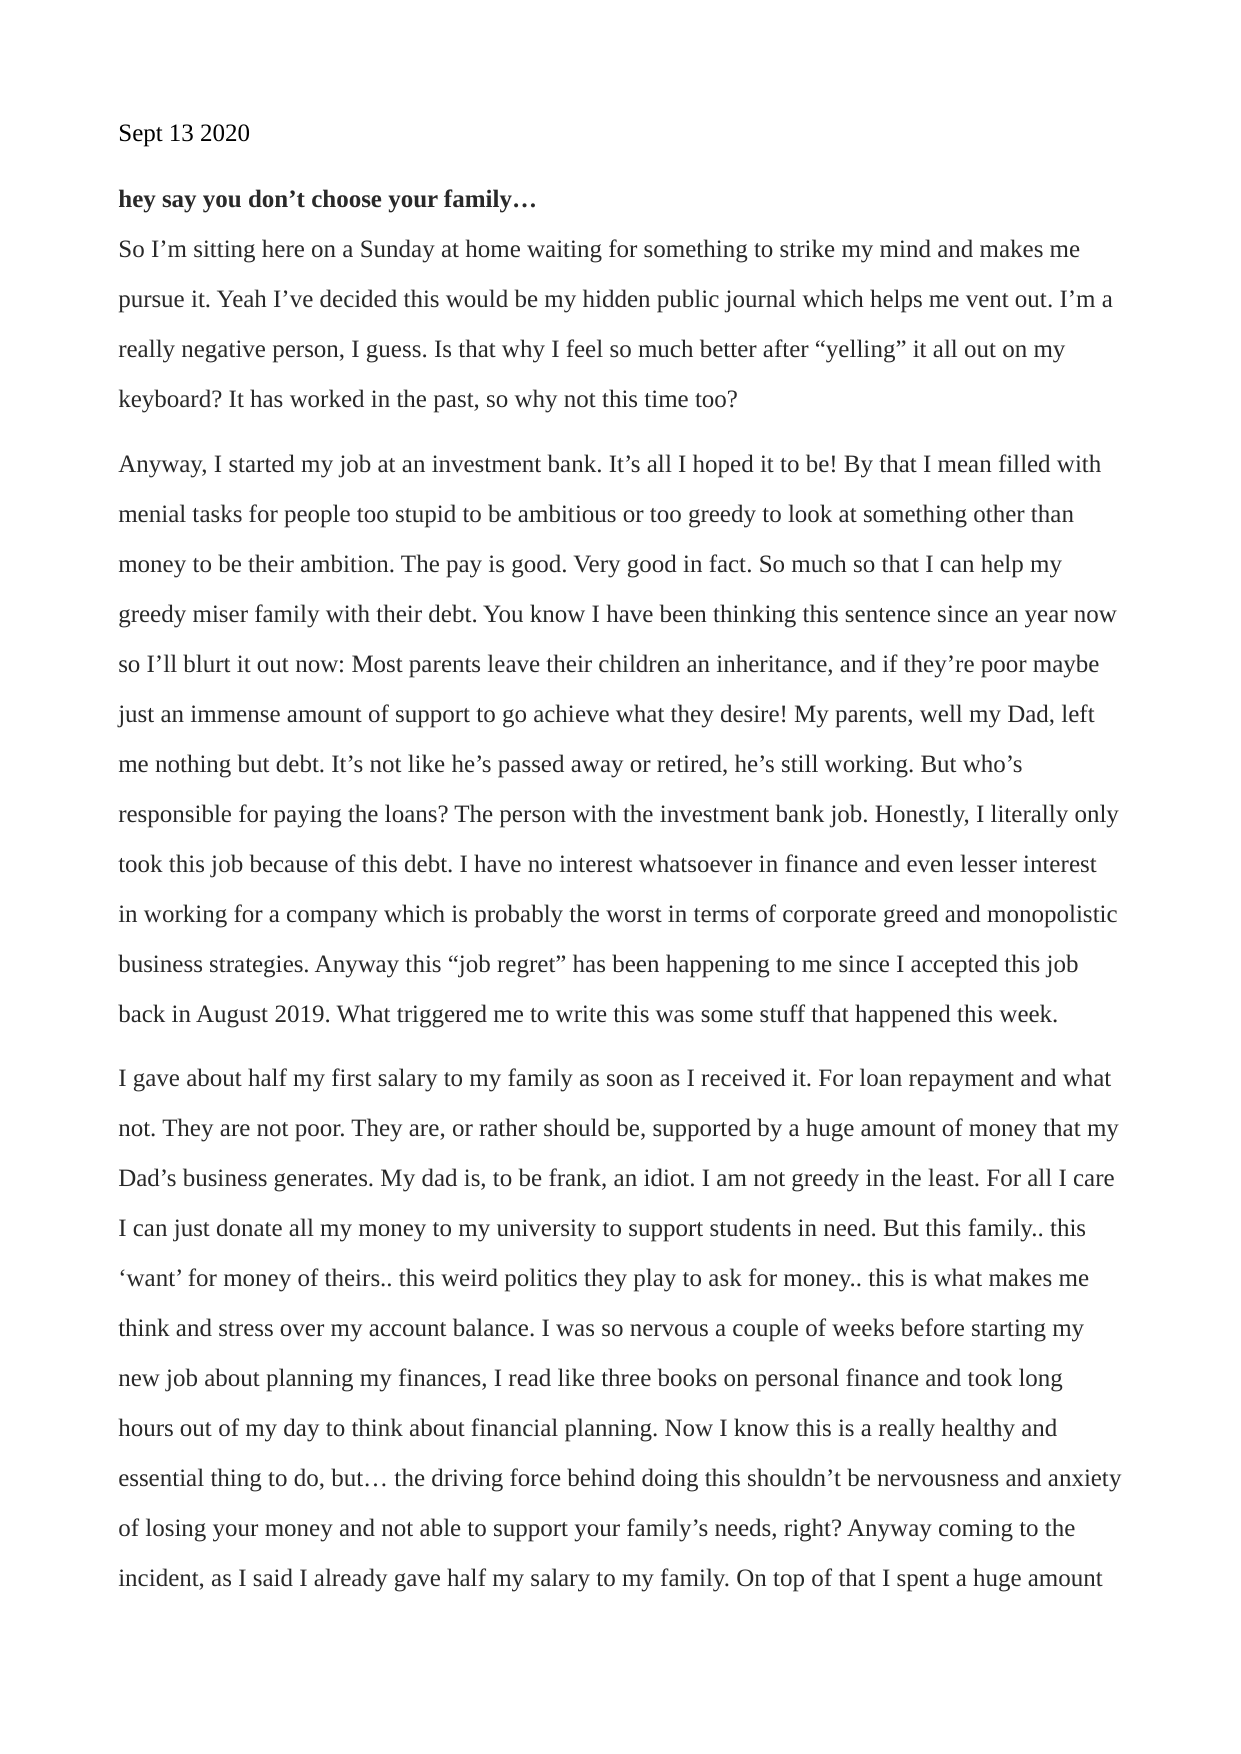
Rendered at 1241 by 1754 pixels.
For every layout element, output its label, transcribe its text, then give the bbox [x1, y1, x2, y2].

subtitle hey say you don’t choose your family… [118, 184, 1122, 213]
text Anyway, I started my job at an investment bank. It’s all I hoped it to be! By that I mean filled with menial tasks for people too stupid to be ambitious or too greedy to look at something other than money to be their ambition. The pay is good. Very good in fact. So much so that I can help my greedy miser family with their debt. You know I have been thinking this sentence since an year now so I’ll blurt it out now: Most parents leave their children an inheritance, and if they’re poor maybe just an immense amount of support to go achieve what they desire! My parents, well my Dad, left me nothing but debt. It’s not like he’s passed away or retired, he’s still working. But who’s responsible for paying the loans? The person with the investment bank job. Honestly, I literally only took this job because of this debt. I have no interest whatsoever in finance and even lesser interest in working for a company which is probably the worst in terms of corporate greed and monopolistic business strategies. Anyway this “job regret” has been happening to me since I accepted this job back in August 2019. What triggered me to write this was some stuff that happened this week. [118, 427, 1122, 1027]
text So I’m sitting here on a Sunday at home waiting for something to strike my mind and makes me pursue it. Yeah I’ve decided this would be my hidden public journal which helps me vent out. I’m a really negative person, I guess. Is that why I feel so much better after “yelling” it all out on my keyboard? It has worked in the past, so why not this time too? [118, 213, 1122, 413]
text I gave about half my first salary to my family as soon as I received it. For loan repayment and what not. They are not poor. They are, or rather should be, supported by a huge amount of money that my Dad’s business generates. My dad is, to be frank, an idiot. I am not greedy in the least. For all I care I can just donate all my money to my university to support students in need. But this family.. this ‘want’ for money of theirs.. this weird politics they play to ask for money.. this is what makes me think and stress over my account balance. I was so nervous a couple of weeks before starting my new job about planning my finances, I read like three books on personal finance and took long hours out of my day to think about financial planning. Now I know this is a really healthy and essential thing to do, but… the driving force behind doing this shouldn’t be nervousness and anxiety of losing your money and not able to support your family’s needs, right? Anyway coming to the incident, as I said I already gave half my salary to my family. On top of that I spent a huge amount [118, 1042, 1122, 1592]
text Sept 13 2020 [118, 118, 1122, 147]
